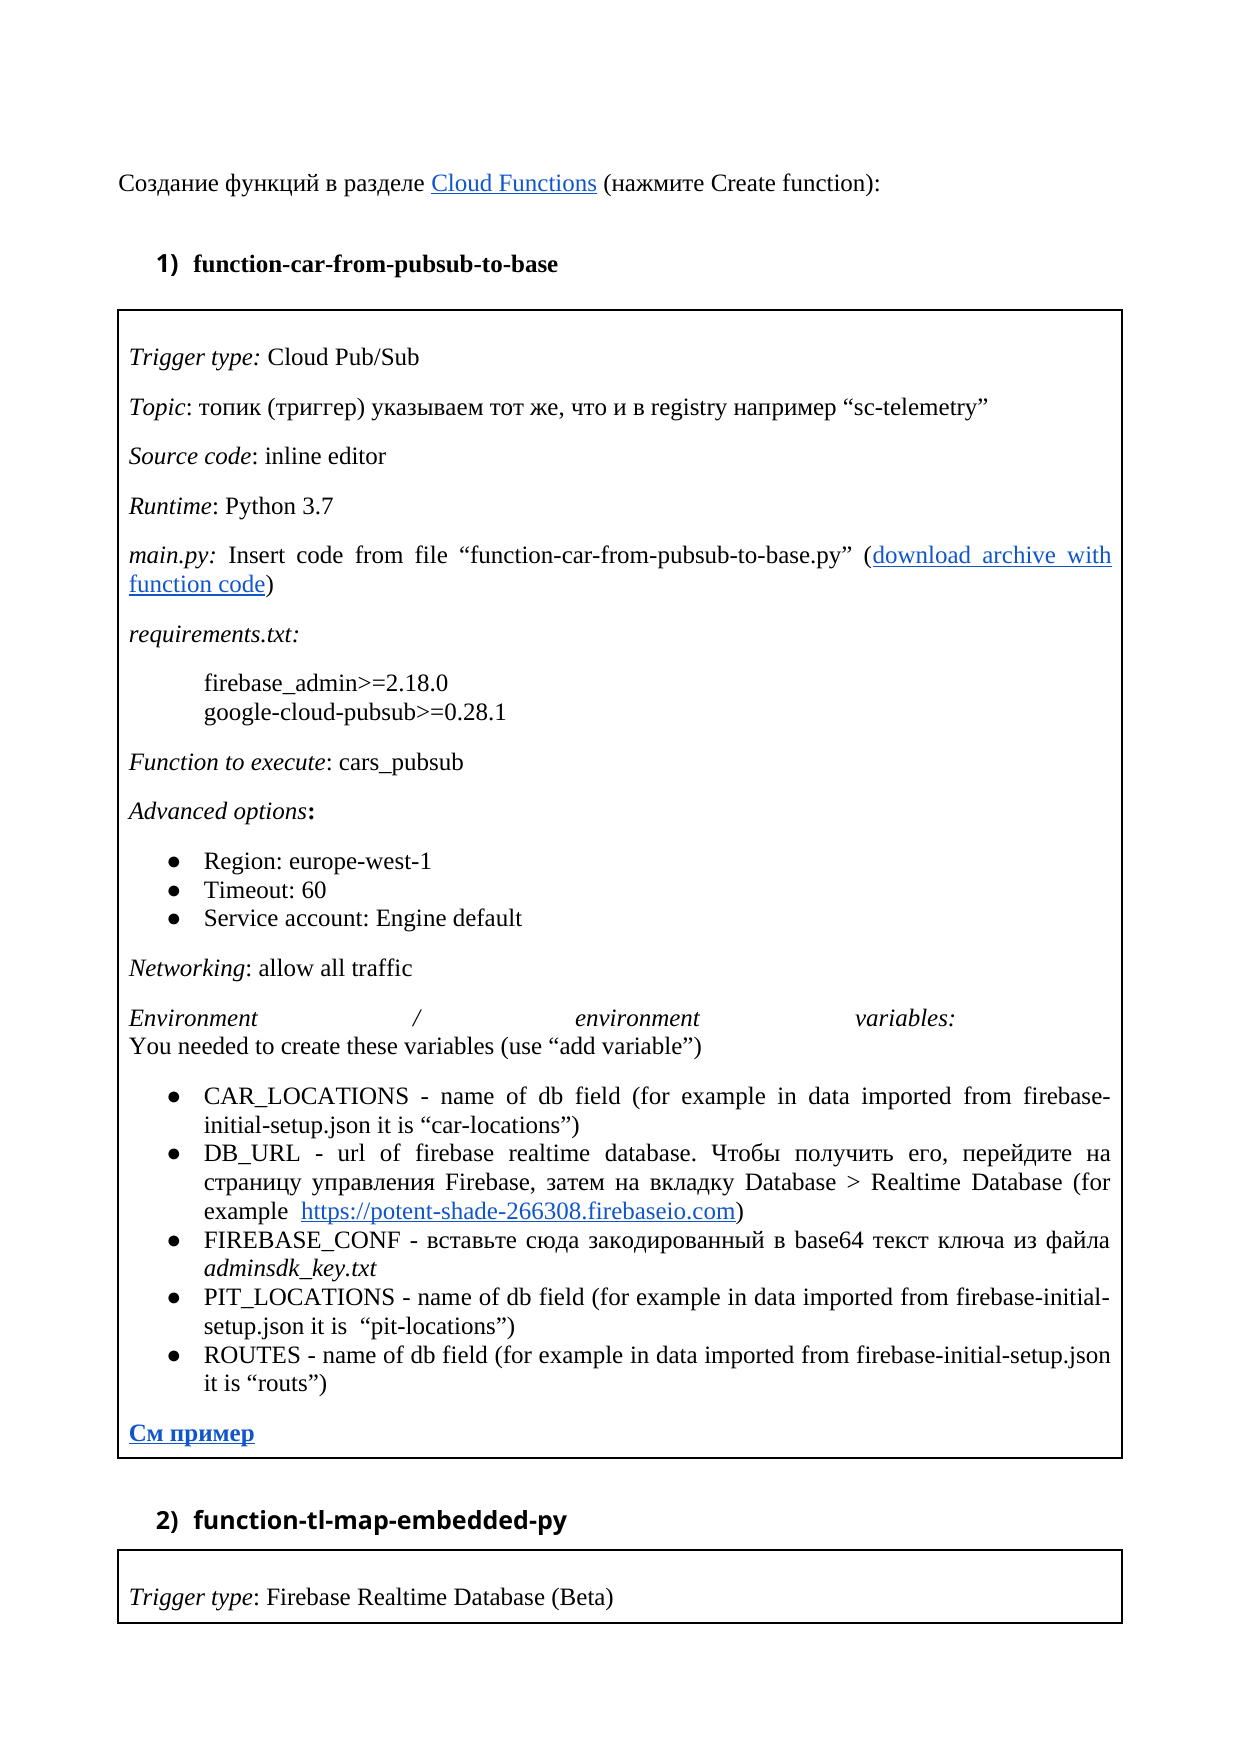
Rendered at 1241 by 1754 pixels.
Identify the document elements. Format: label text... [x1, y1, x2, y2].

subtitle function-tl-map-embedded-py [156, 1503, 1122, 1537]
table_header Trigger type: Firebase Realtime Database (Beta) [119, 1551, 1121, 1622]
list function-car-from-pubsub-to-base [156, 246, 1122, 280]
table_header Trigger type: Cloud Pub/Sub Topic: топик (триггер) указываем тот же, что и в registry например “sc-telemetry” Source code: inline editor Runtime: Python 3.7 main.py: Insert code from file “function-car-from-pubsub-to-base.py” (download archive with function code) requirements.txt: firebase_admin>=2.18.0 google-cloud-pubsub>=0.28.1 Function to execute: cars_pubsub Advanced options: Region: europe-west-1 Timeout: 60 Service account: Engine default Networking: allow all traffic Environment / environment variables: You needed to create these variables (use “add variable”) CAR_LOCATIONS - name of db field (for example in data imported from firebase-initial-setup.json it is “car-locations”) DB_URL - url of firebase realtime database. Чтобы получить его, перейдите на страницу управления Firebase, затем на вкладку Database > Realtime Database (for example https://potent-shade-266308.firebaseio.com) FIREBASE_CONF - вставьте сюда закодированный в base64 текст ключа из файла adminsdk_key.txt PIT_LOCATIONS - name of db field (for example in data imported from firebase-initial-setup.json it is “pit-locations”) ROUTES - name of db field (for example in data imported from firebase-initial-setup.json it is “routs”) См пример [119, 311, 1121, 1457]
text Создание функций в разделе Cloud Functions (нажмите Create function): [118, 168, 1122, 196]
